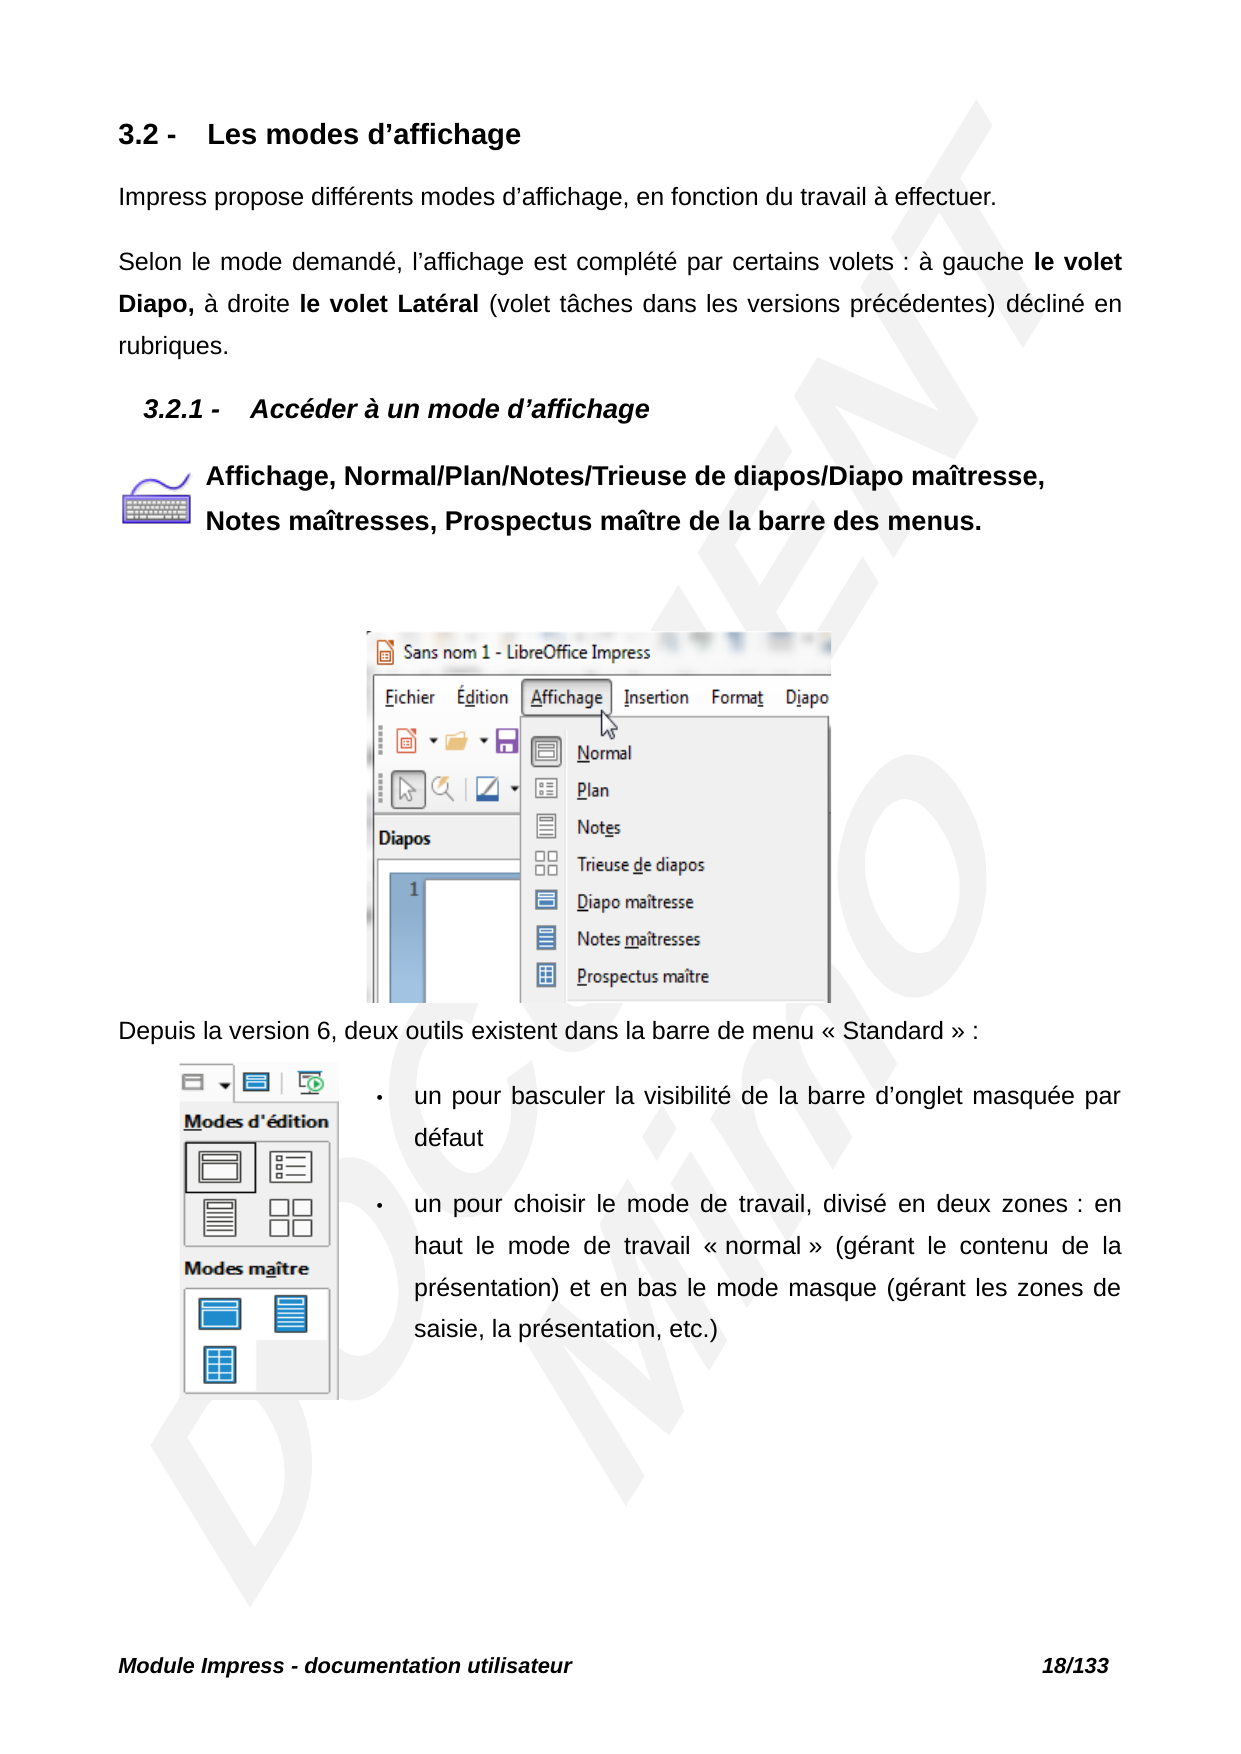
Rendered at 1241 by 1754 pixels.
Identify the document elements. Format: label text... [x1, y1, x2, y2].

subtitle Accéder à un mode d’affichage [143, 394, 1122, 425]
picture [366, 631, 832, 1003]
text Affichage, Normal/Plan/Notes/Trieuse de diapos/Diapo maîtresse, Notes maîtresses, Prospectus maître de la barre des menus. [118, 461, 1122, 537]
list un pour choisir le mode de travail, divisé en deux zones : en haut le mode de travail « normal » (gérant le contenu de la présentation) et en bas le mode masque (gérant les zones de saisie, la présentation, etc.) [339, 1189, 1122, 1343]
text Selon le mode demandé, l’affichage est complété par certains volets : à gauche le volet Diapo, à droite le volet Latéral (volet tâches dans les versions précédentes) décliné en rubriques. [118, 248, 1122, 360]
text Impress propose différents modes d’affichage, en fonction du travail à effectuer. [118, 182, 1122, 210]
list [156, 1082, 179, 1152]
subtitle Les modes d’affichage [118, 118, 1122, 151]
text Depuis la version 6, deux outils existent dans la barre de menu « Standard » : [118, 644, 1122, 1044]
picture [118, 462, 194, 538]
picture [179, 1062, 339, 1400]
list un pour basculer la visibilité de la barre d’onglet masquée par défaut [339, 1082, 1122, 1152]
